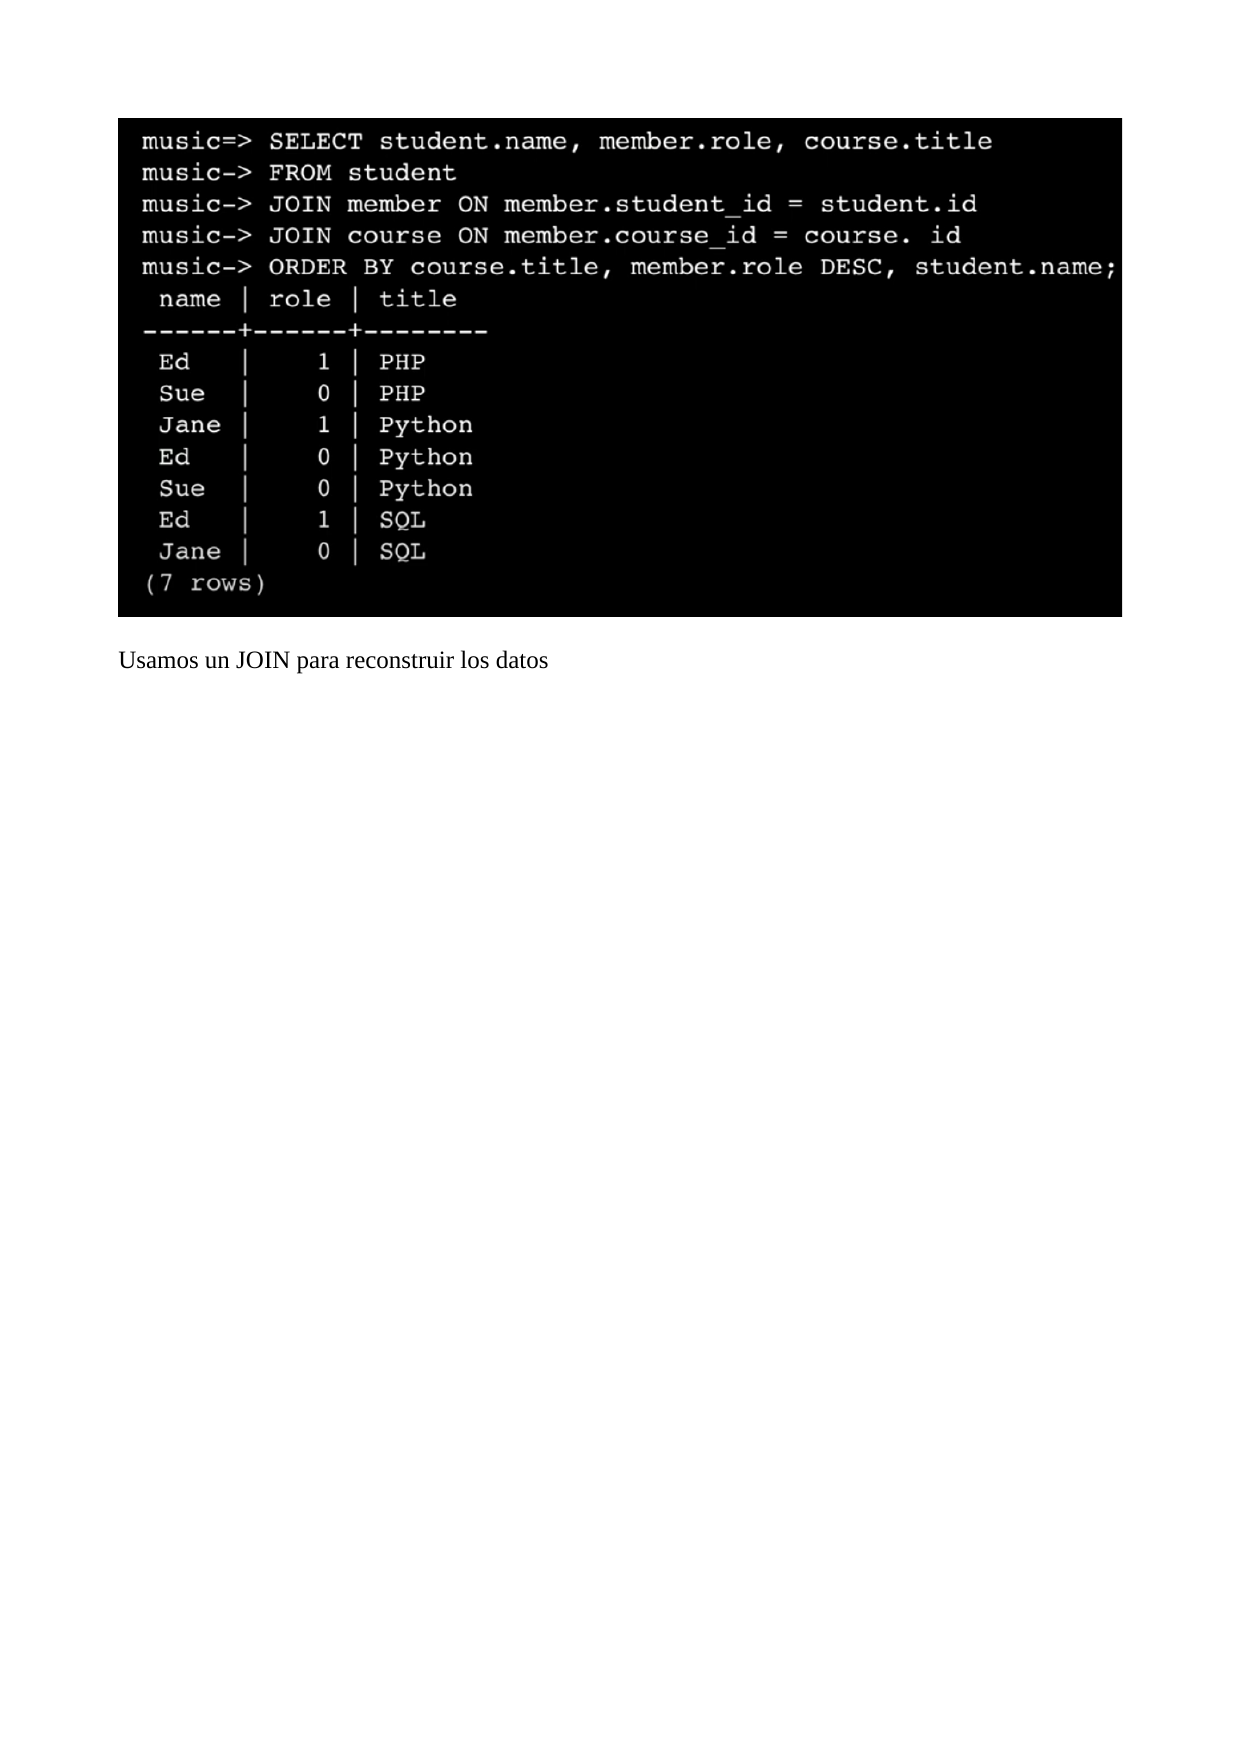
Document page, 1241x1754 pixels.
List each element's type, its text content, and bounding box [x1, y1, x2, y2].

picture [118, 118, 1123, 617]
text Usamos un JOIN para reconstruir los datos [118, 645, 1122, 674]
